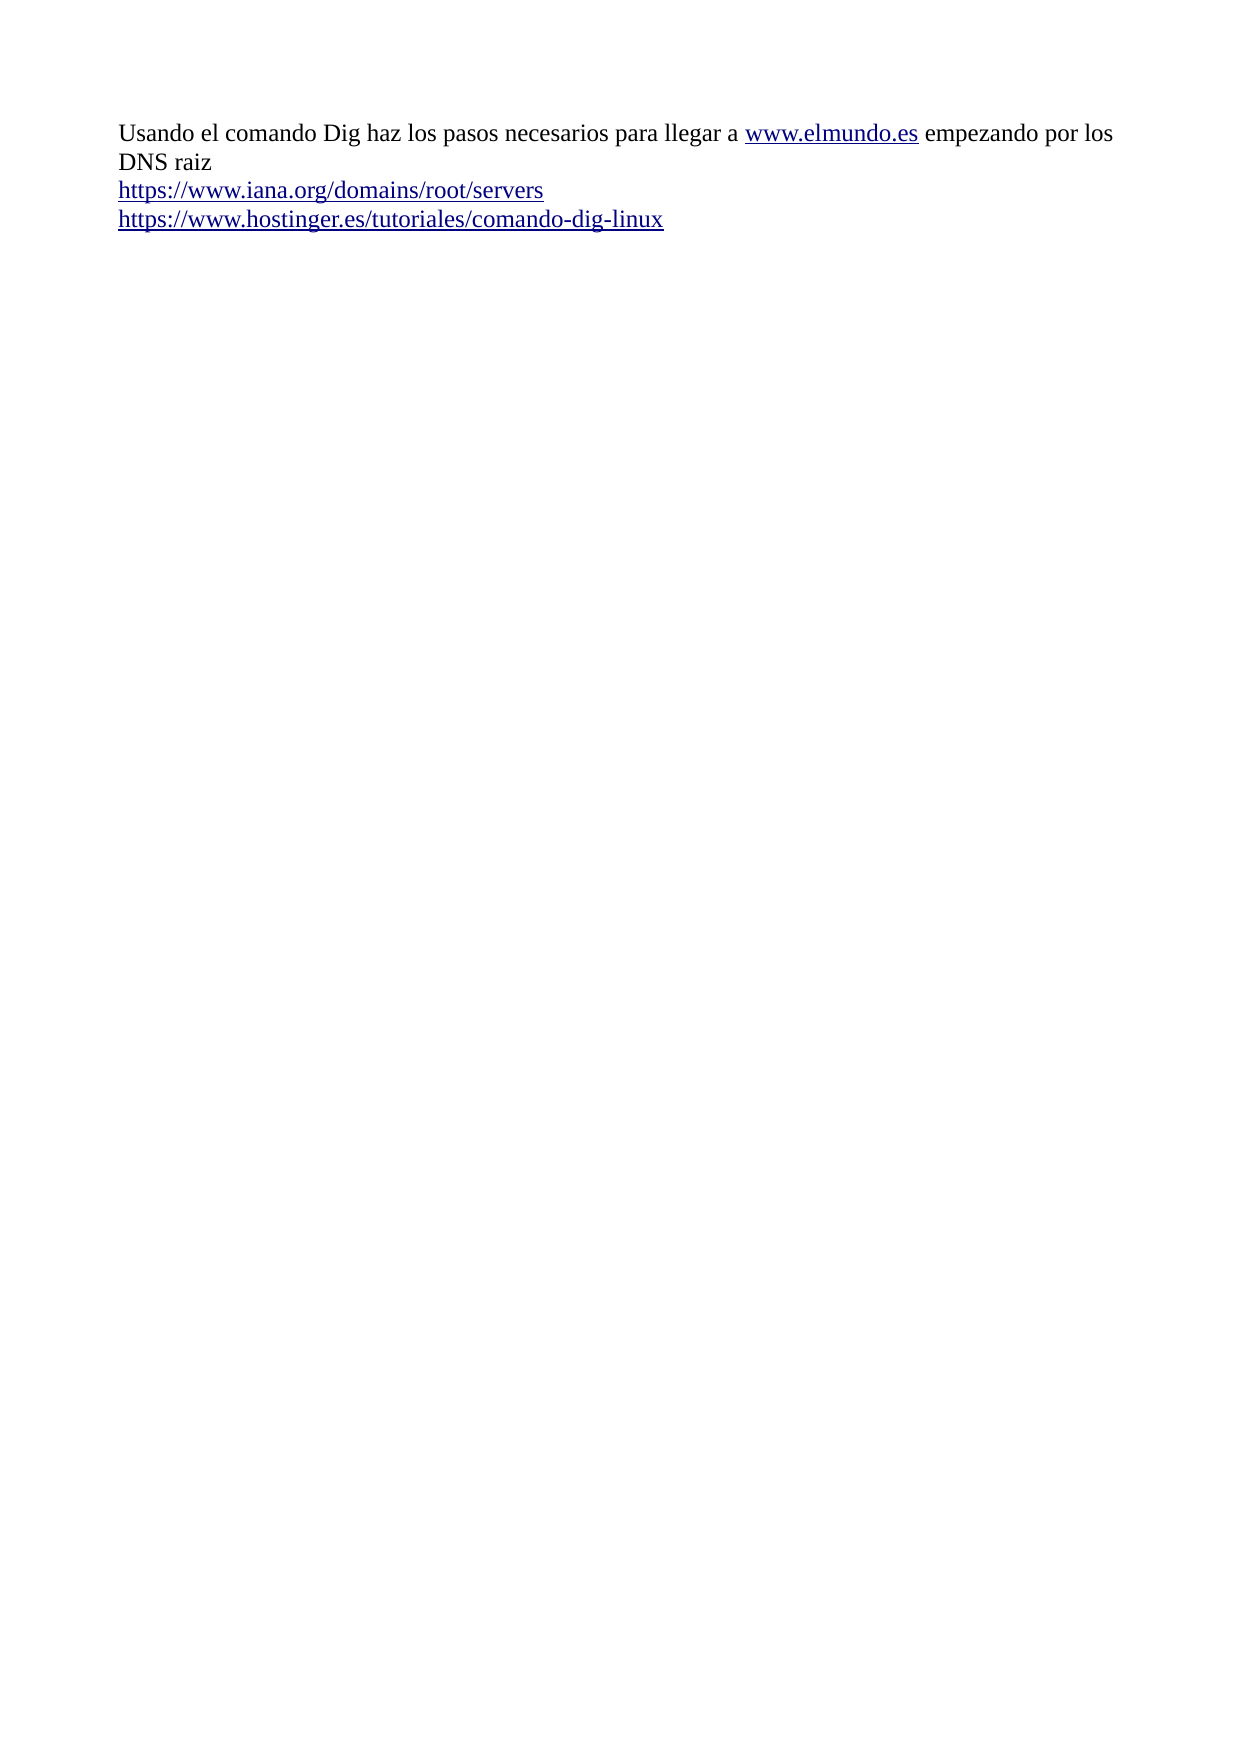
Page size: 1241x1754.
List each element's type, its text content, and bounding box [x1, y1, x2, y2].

text Usando el comando Dig haz los pasos necesarios para llegar a www.elmundo.es empezando por los DNS raiz [118, 118, 1122, 176]
text https://www.hostinger.es/tutoriales/comando-dig-linux [118, 204, 1122, 233]
text https://www.iana.org/domains/root/servers [118, 176, 1122, 204]
